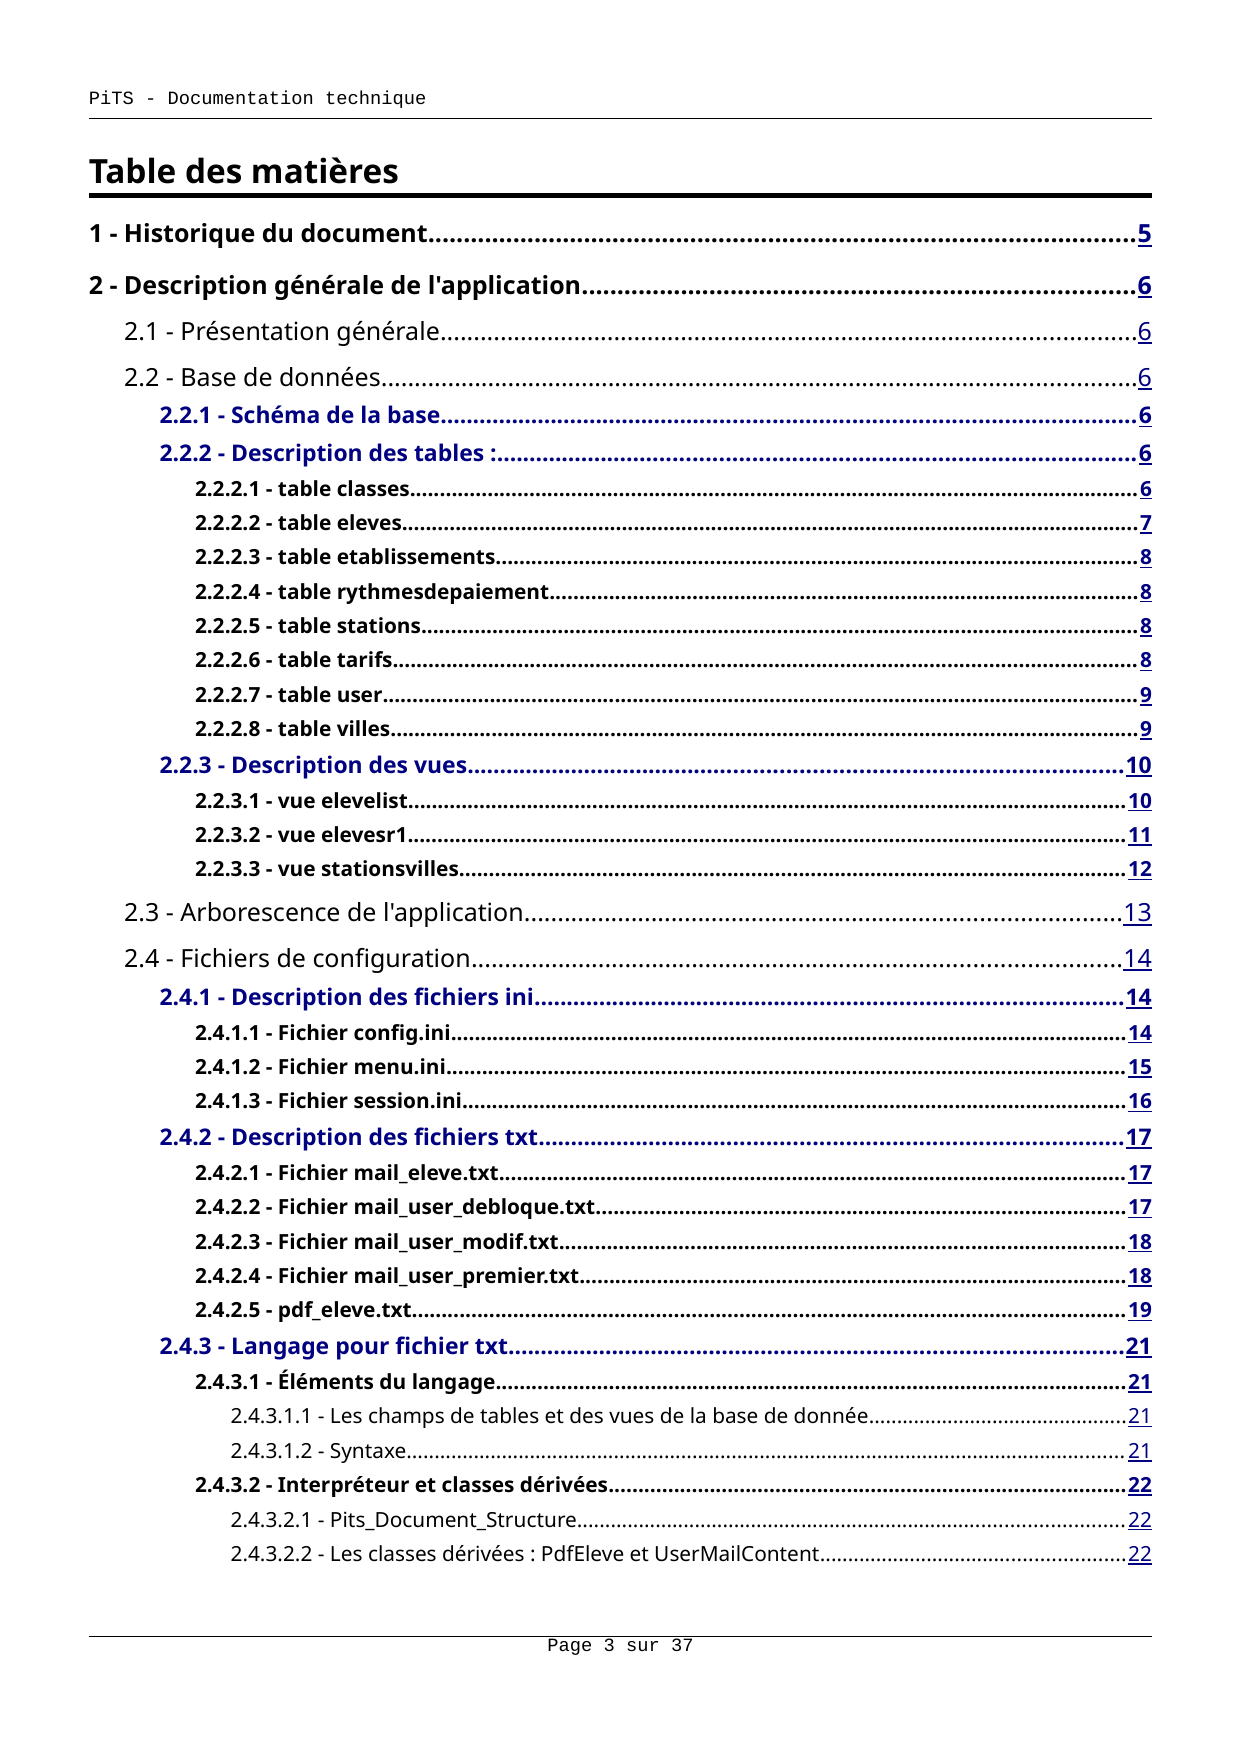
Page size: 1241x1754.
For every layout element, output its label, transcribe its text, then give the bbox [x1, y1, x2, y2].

text 2.4.1.3 - Fichier session.ini 16 [195, 1087, 1152, 1115]
text 2.4.1.1 - Fichier config.ini 14 [195, 1018, 1152, 1046]
text 2.4.3.1.1 - Les champs de tables et des vues de la base de donnée 21 [230, 1402, 1152, 1430]
text 2.4.2.3 - Fichier mail_user_modif.txt 18 [195, 1227, 1152, 1255]
text 2.4.3.2.1 - Pits_Document_Structure 22 [230, 1505, 1152, 1533]
text 2.2 - Base de données 6 [124, 359, 1152, 393]
text 2.2.2.7 - table user 9 [195, 680, 1152, 708]
text 2.2.3.1 - vue elevelist 10 [195, 786, 1152, 814]
text 2 - Description générale de l'application 6 [88, 268, 1152, 302]
text 2.2.1 - Schéma de la base 6 [159, 399, 1152, 431]
text 2.4 - Fichiers de configuration 14 [124, 941, 1152, 975]
text 2.4.1.2 - Fichier menu.ini 15 [195, 1052, 1152, 1081]
text 2.4.1 - Description des fichiers ini 14 [159, 981, 1152, 1012]
text 2.2.2.2 - table eleves 7 [195, 508, 1152, 536]
text 2.2.2.4 - table rythmesdepaiement 8 [195, 577, 1152, 605]
text 2.4.3.2 - Interpréteur et classes dérivées 22 [195, 1470, 1152, 1499]
text 2.4.2.5 - pdf_eleve.txt 19 [195, 1296, 1152, 1324]
text 2.4.3 - Langage pour fichier txt 21 [159, 1330, 1152, 1361]
text 2.3 - Arborescence de l'application 13 [124, 895, 1152, 929]
text 2.2.3 - Description des vues 10 [159, 749, 1152, 780]
text 2.2.2.8 - table villes 9 [195, 714, 1152, 743]
text 2.4.2.1 - Fichier mail_eleve.txt 17 [195, 1158, 1152, 1187]
text 2.4.2.2 - Fichier mail_user_debloque.txt 17 [195, 1192, 1152, 1221]
text 2.2.3.2 - vue elevesr1 11 [195, 820, 1152, 849]
text 2.4.3.1.2 - Syntaxe 21 [230, 1436, 1152, 1464]
text 2.4.3.1 - Éléments du langage 21 [195, 1367, 1152, 1396]
text 2.2.2.3 - table etablissements 8 [195, 542, 1152, 571]
text 2.2.3.3 - vue stationsvilles 12 [195, 854, 1152, 883]
text 2.2.2.6 - table tarifs 8 [195, 646, 1152, 674]
text 2.4.2 - Description des fichiers txt 17 [159, 1121, 1152, 1152]
text 2.4.2.4 - Fichier mail_user_premier.txt 18 [195, 1261, 1152, 1290]
text 2.2.2.5 - table stations 8 [195, 611, 1152, 639]
text 2.1 - Présentation générale 6 [124, 313, 1152, 347]
text 2.2.2.1 - table classes 6 [195, 474, 1152, 502]
text 2.4.3.2.2 - Les classes dérivées : PdfEleve et UserMailContent 22 [230, 1539, 1152, 1567]
text 2.2.2 - Description des tables : 6 [159, 436, 1152, 468]
text Table des matières [88, 147, 1152, 198]
text 1 - Historique du document 5 [88, 216, 1152, 250]
